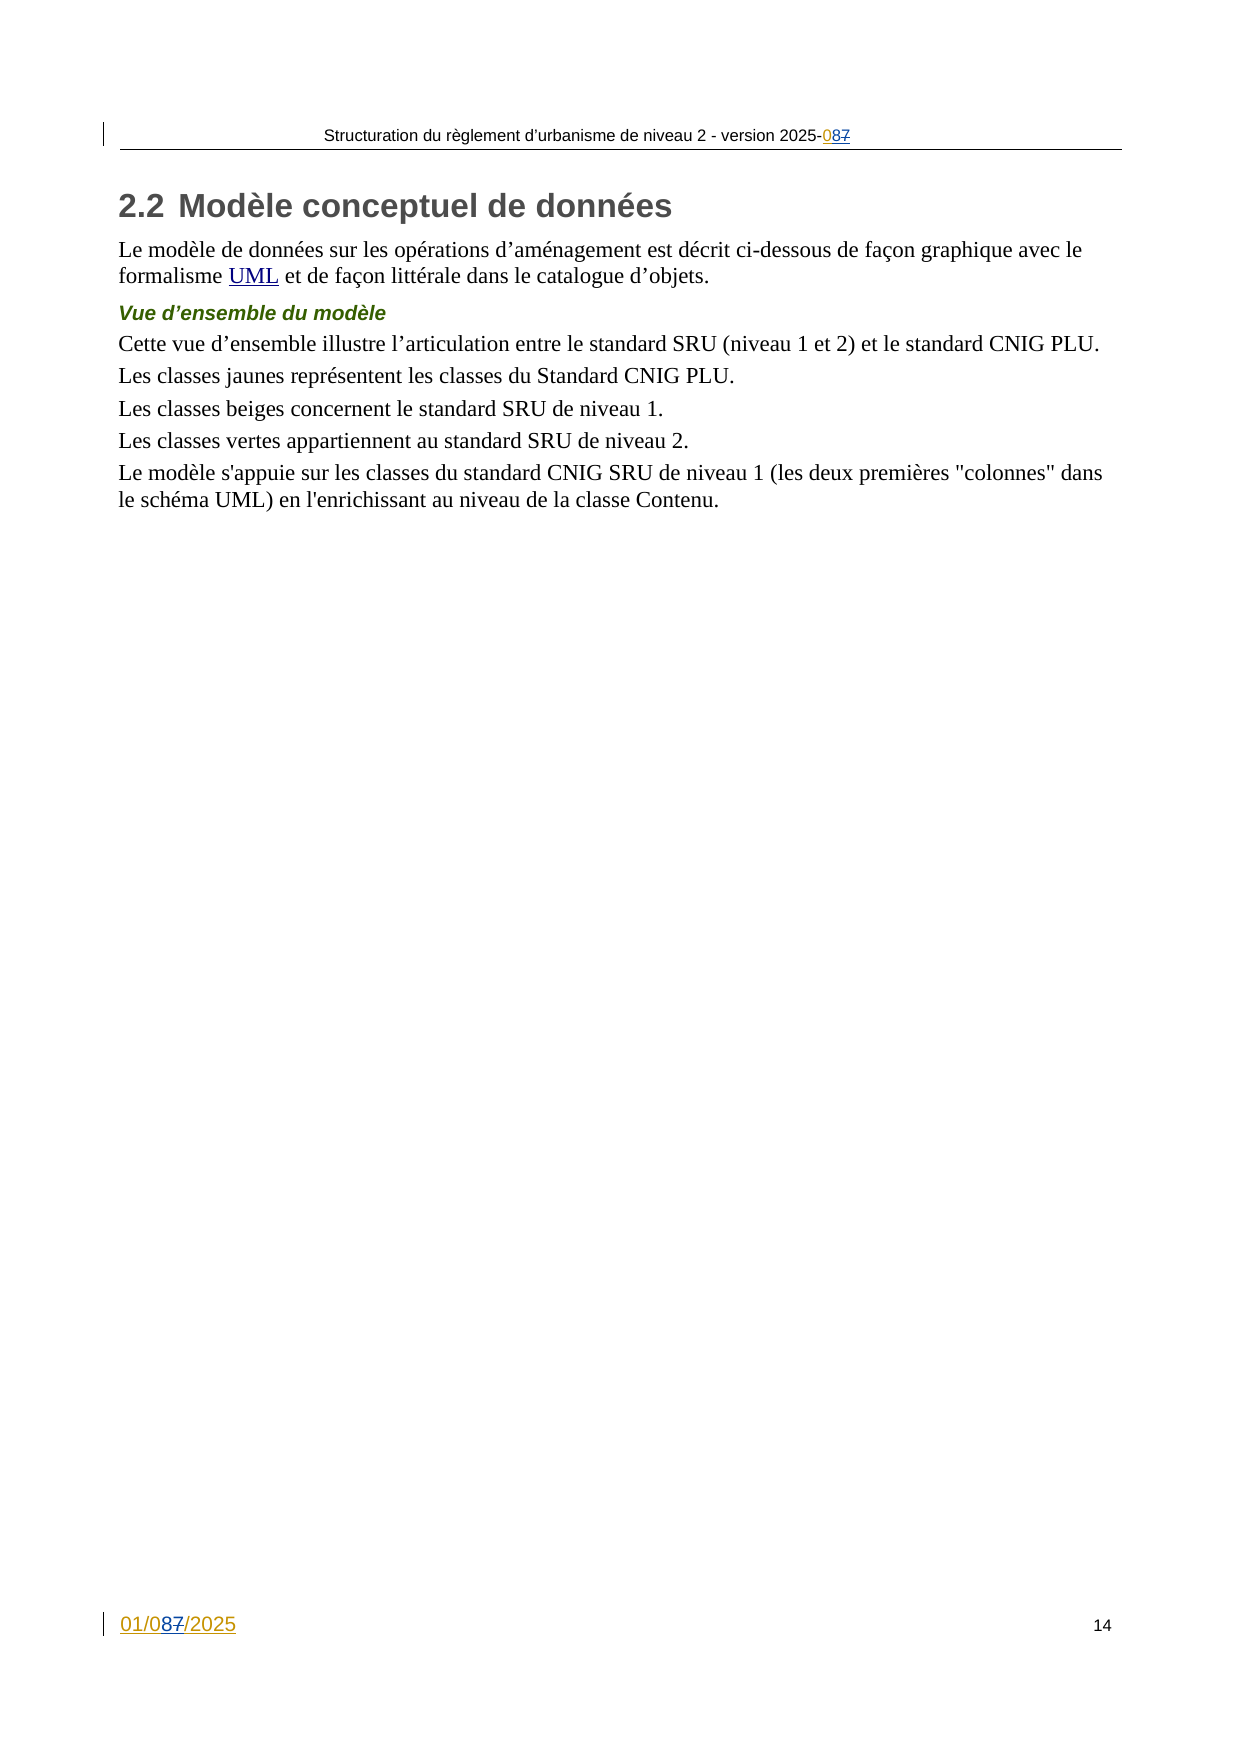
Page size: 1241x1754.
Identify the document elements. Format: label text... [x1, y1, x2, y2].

subtitle Modèle conceptuel de données [118, 186, 1122, 224]
text Cette vue d’ensemble illustre l’articulation entre le standard SRU (niveau 1 et 2) et le standard CNIG PLU. [118, 330, 1122, 357]
subtitle Vue d’ensemble du modèle [118, 300, 1122, 324]
text Les classes jaunes représentent les classes du Standard CNIG PLU. [118, 363, 1122, 389]
text Les classes beiges concernent le standard SRU de niveau 1. [118, 395, 1122, 421]
text Les classes vertes appartiennent au standard SRU de niveau 2. [118, 427, 1122, 453]
text Le modèle s'appuie sur les classes du standard CNIG SRU de niveau 1 (les deux premières "colonnes" dans le schéma UML) en l'enrichissant au niveau de la classe Contenu. [118, 459, 1122, 512]
text Le modèle de données sur les opérations d’aménagement est décrit ci-dessous de façon graphique avec le formalisme UML et de façon littérale dans le catalogue d’objets. [118, 236, 1122, 289]
